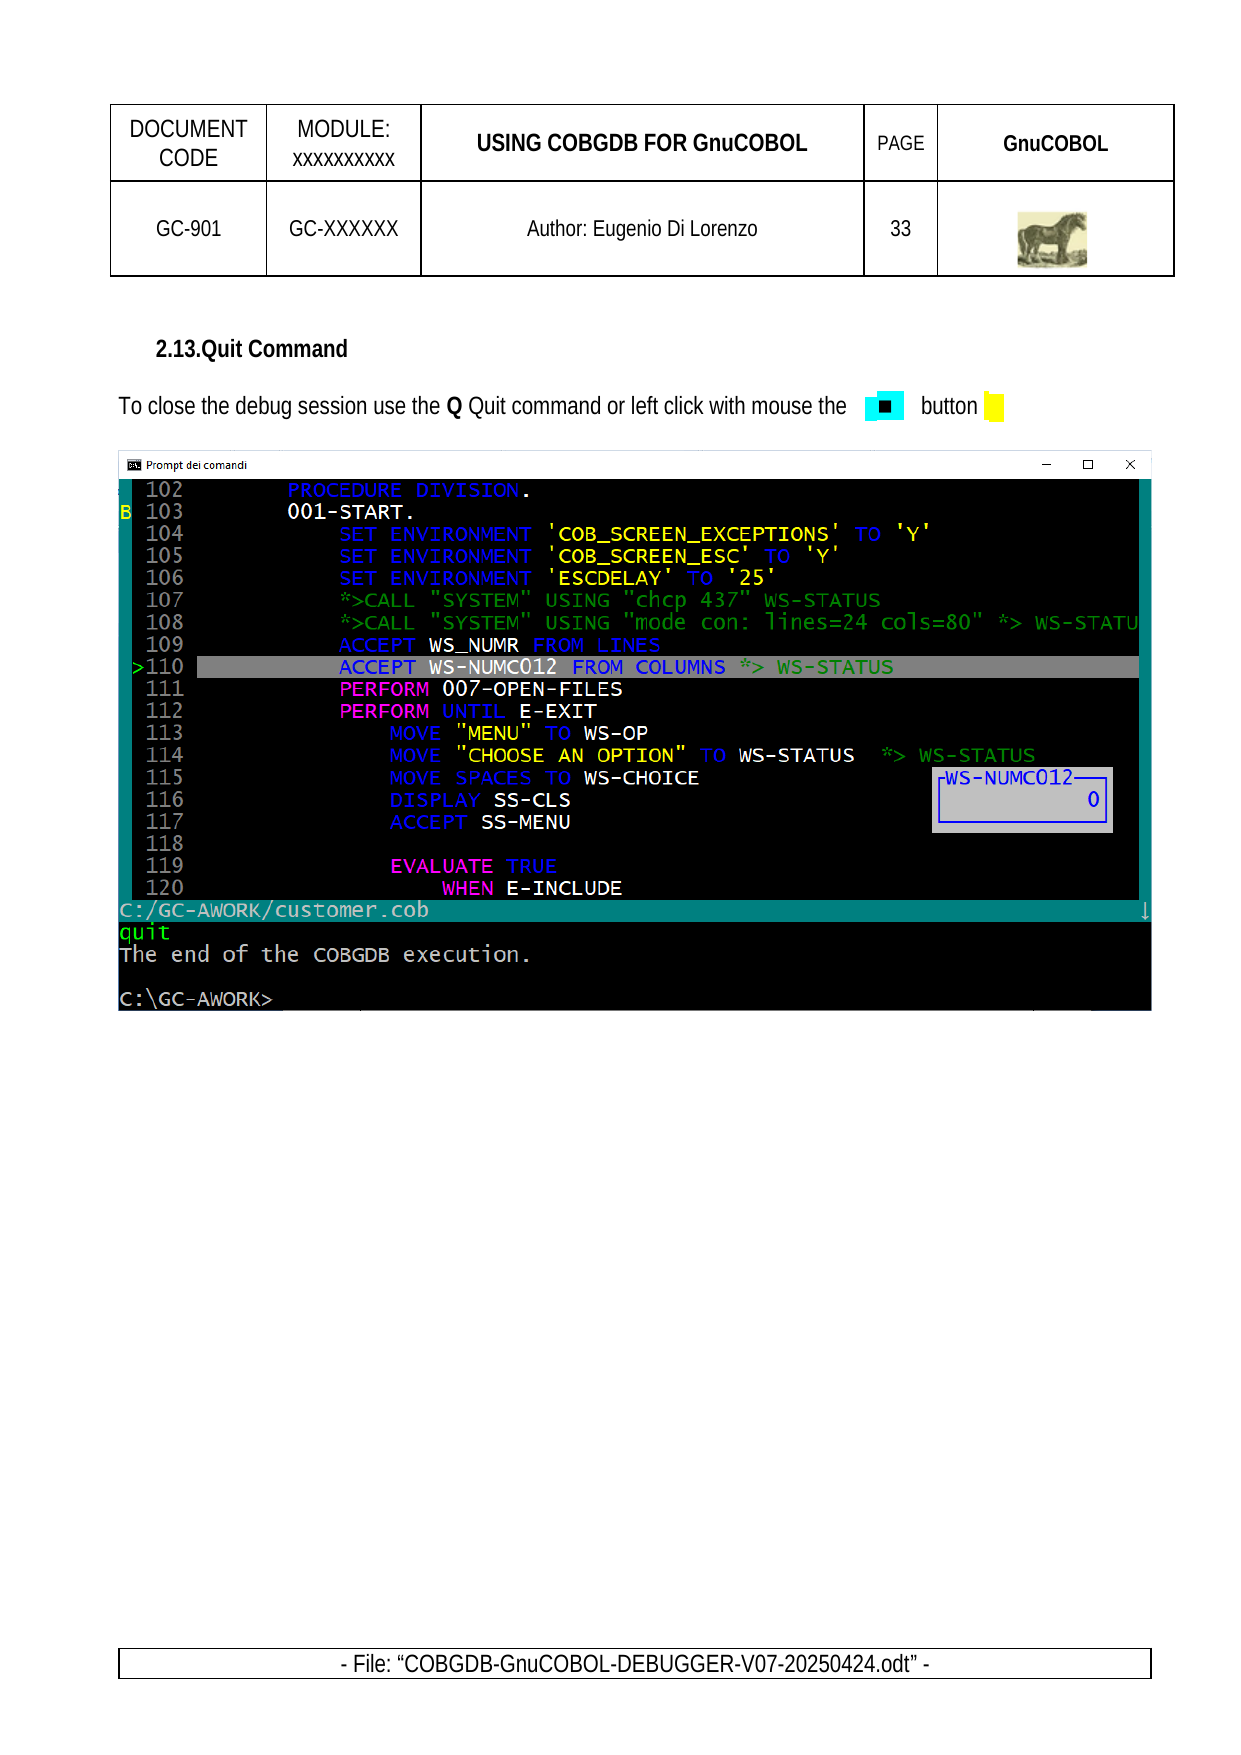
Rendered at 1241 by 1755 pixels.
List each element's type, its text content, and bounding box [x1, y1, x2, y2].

text To close the debug session use the Q Quit command or left click with mouse the ■ button [118, 391, 1152, 422]
subtitle Quit Command [156, 334, 1152, 362]
